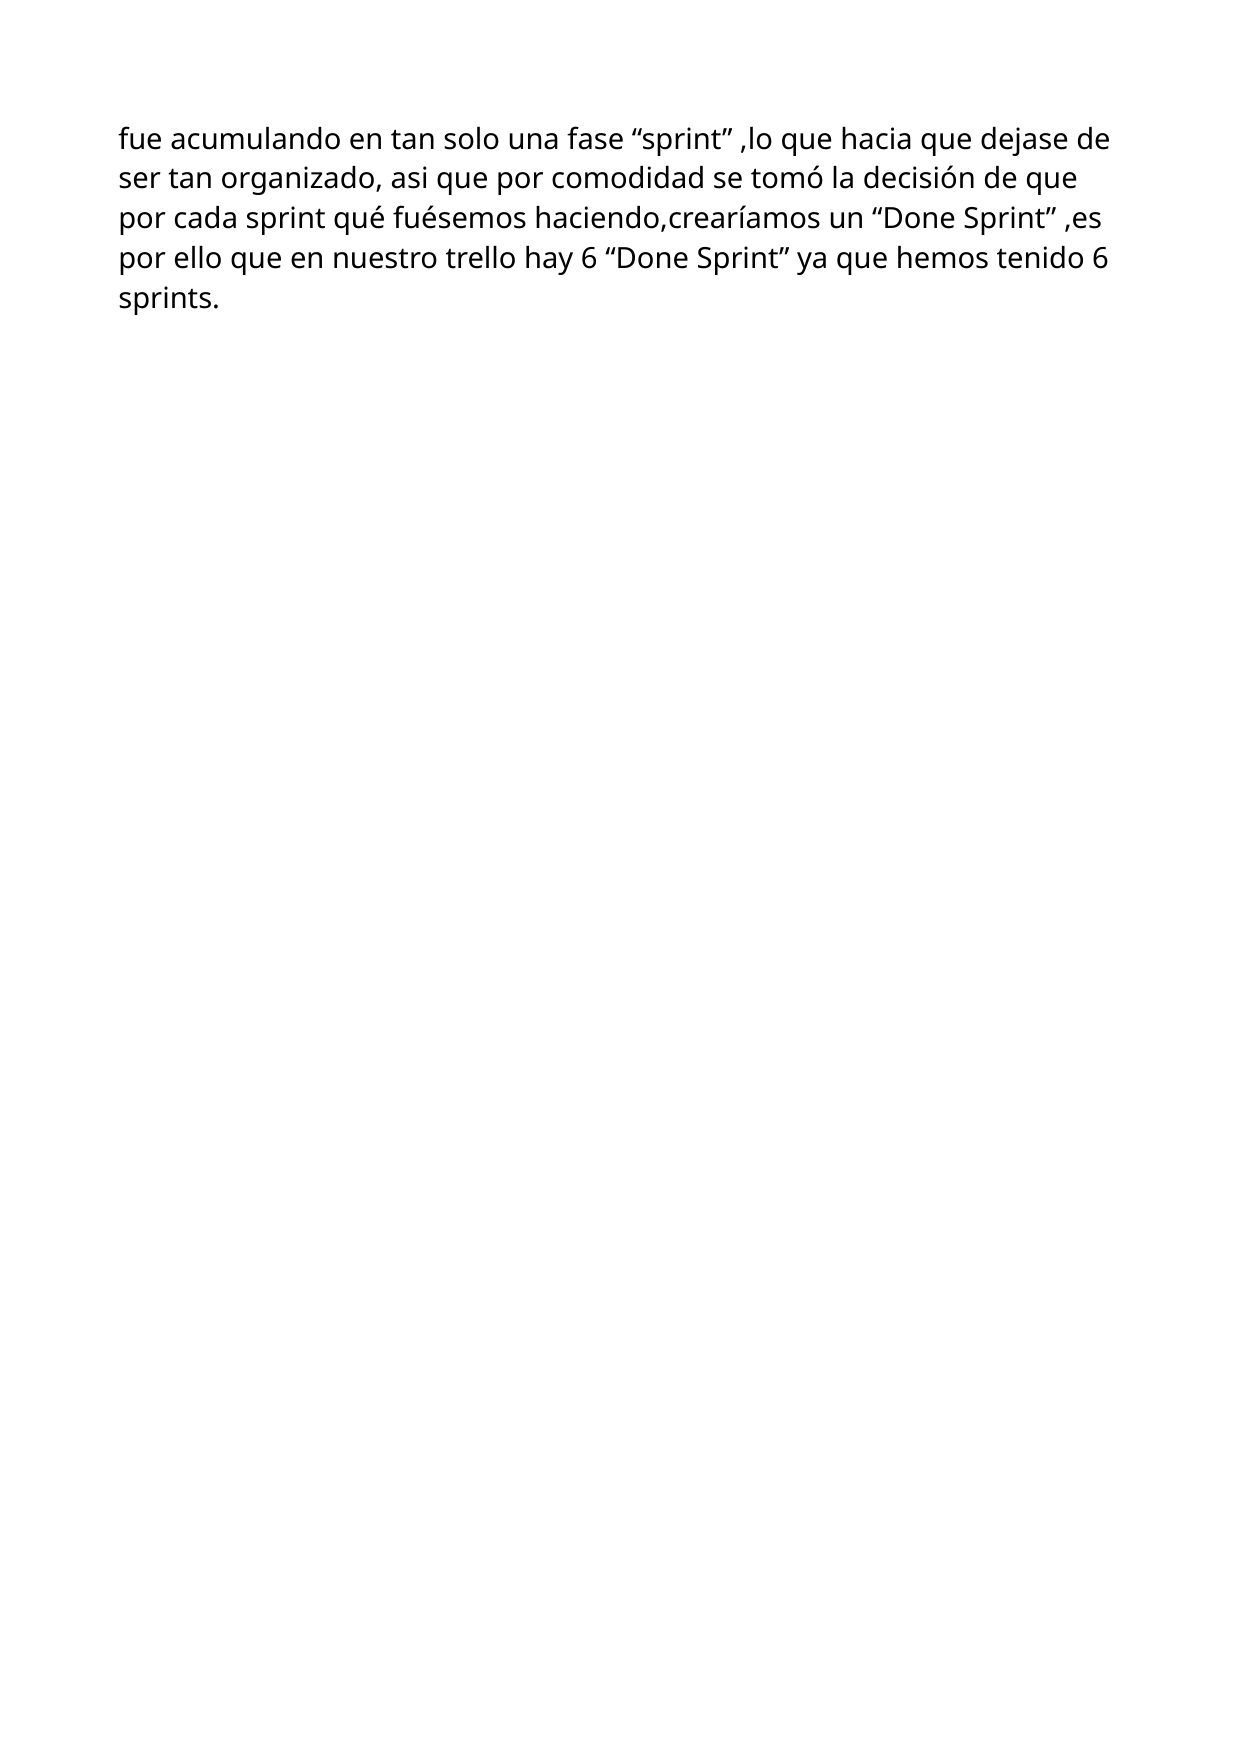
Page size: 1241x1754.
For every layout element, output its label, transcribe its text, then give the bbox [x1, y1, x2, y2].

text fue acumulando en tan solo una fase “sprint” ,lo que hacia que dejase de ser tan organizado, asi que por comodidad se tomó la decisión de que por cada sprint qué fuésemos haciendo,crearíamos un “Done Sprint” ,es por ello que en nuestro trello hay 6 “Done Sprint” ya que hemos tenido 6 sprints. [118, 118, 1122, 317]
